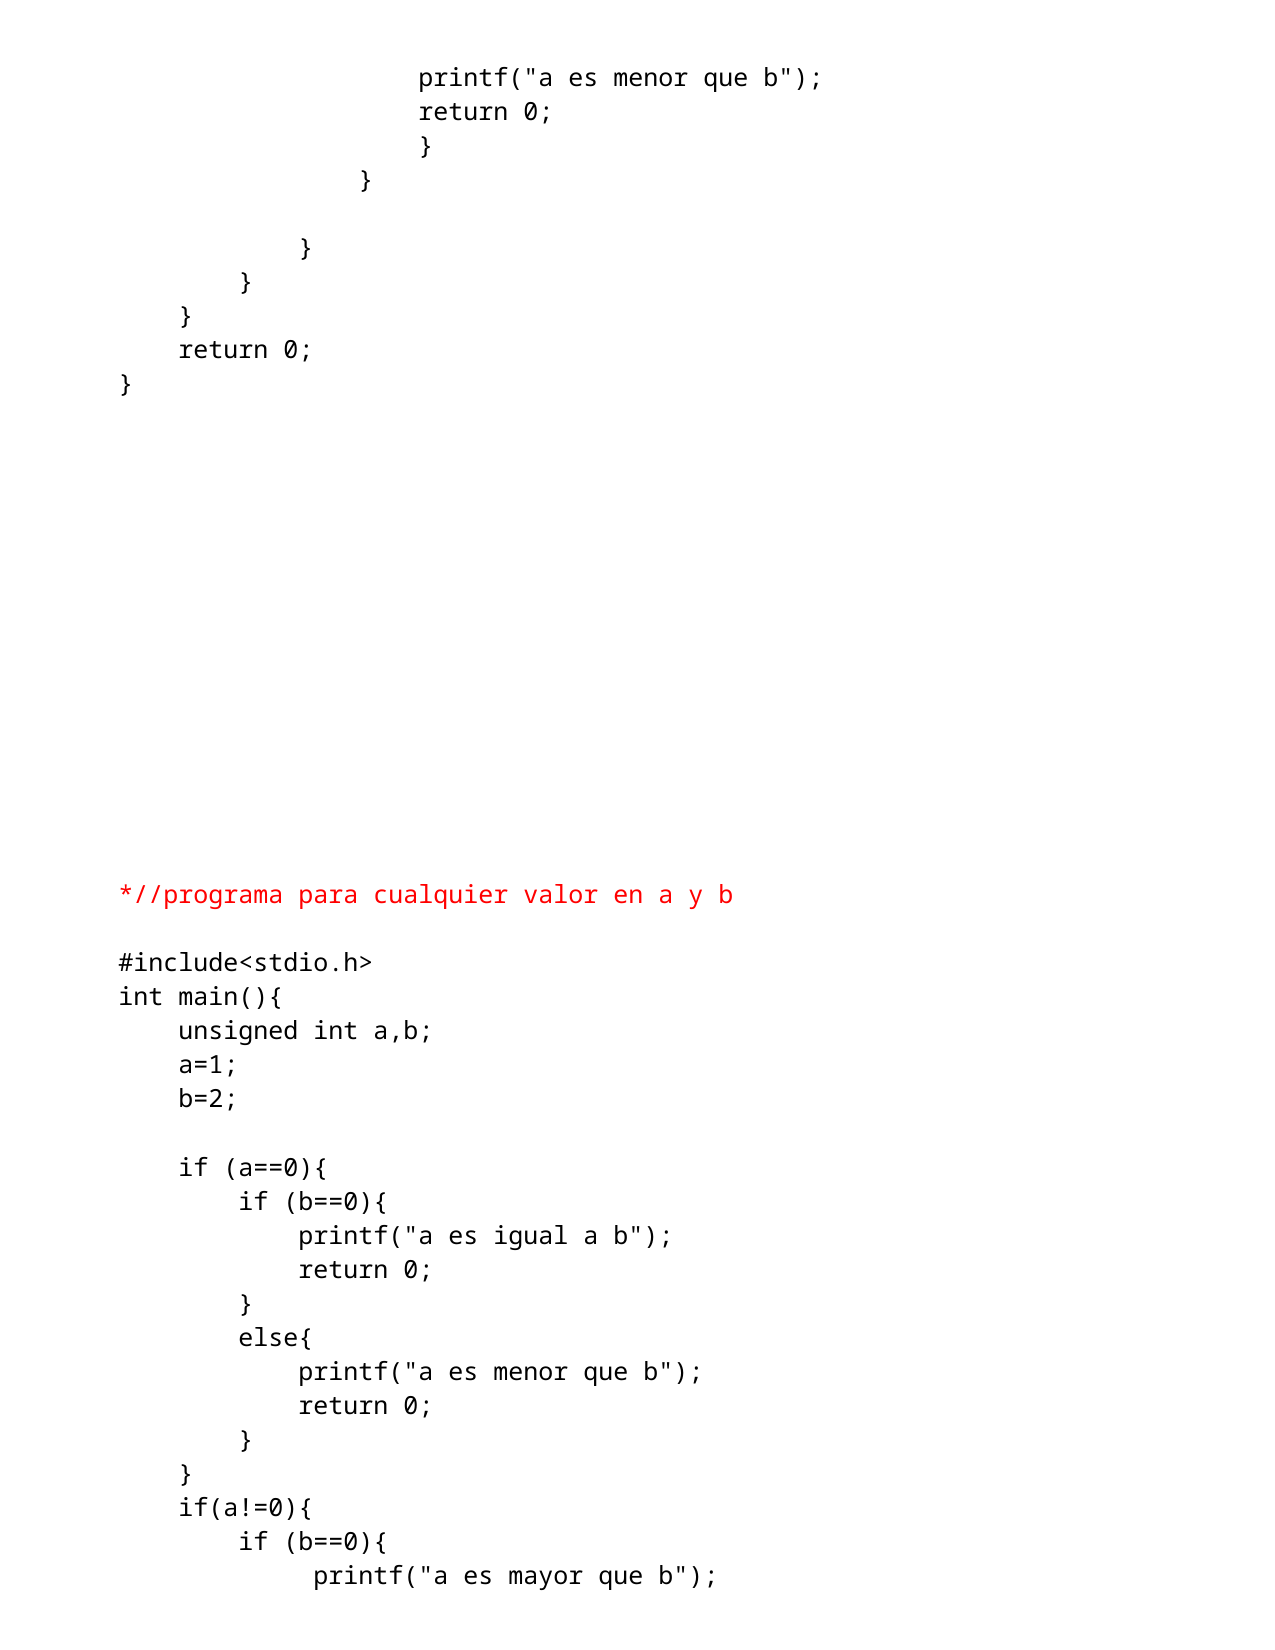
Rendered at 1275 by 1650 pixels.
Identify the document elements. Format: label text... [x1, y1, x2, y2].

text if (a==0){ [118, 1149, 1205, 1183]
text if (b==0){ [118, 1183, 1205, 1217]
text } [118, 161, 1205, 195]
text *//programa para cualquier valor en a y b [118, 877, 1205, 911]
text printf("a es menor que b"); [118, 59, 1205, 93]
text return 0; [118, 332, 1205, 366]
text b=2; [118, 1081, 1205, 1115]
text #include<stdio.h> [118, 945, 1205, 979]
text return 0; [118, 1251, 1205, 1285]
text } [118, 1422, 1205, 1456]
text printf("a es mayor que b"); [118, 1558, 1205, 1592]
text return 0; [118, 1388, 1205, 1422]
text printf("a es igual a b"); [118, 1217, 1205, 1251]
text if (b==0){ [118, 1524, 1205, 1558]
text } [118, 229, 1205, 263]
text if(a!=0){ [118, 1490, 1205, 1524]
text } [118, 366, 1205, 400]
text return 0; [118, 93, 1205, 127]
text } [118, 1456, 1205, 1490]
text } [118, 1285, 1205, 1319]
text else{ [118, 1319, 1205, 1353]
text printf("a es menor que b"); [118, 1353, 1205, 1388]
text } [118, 263, 1205, 298]
text } [118, 127, 1205, 161]
text int main(){ [118, 979, 1205, 1013]
text } [118, 298, 1205, 332]
text unsigned int a,b; [118, 1013, 1205, 1047]
text a=1; [118, 1047, 1205, 1081]
